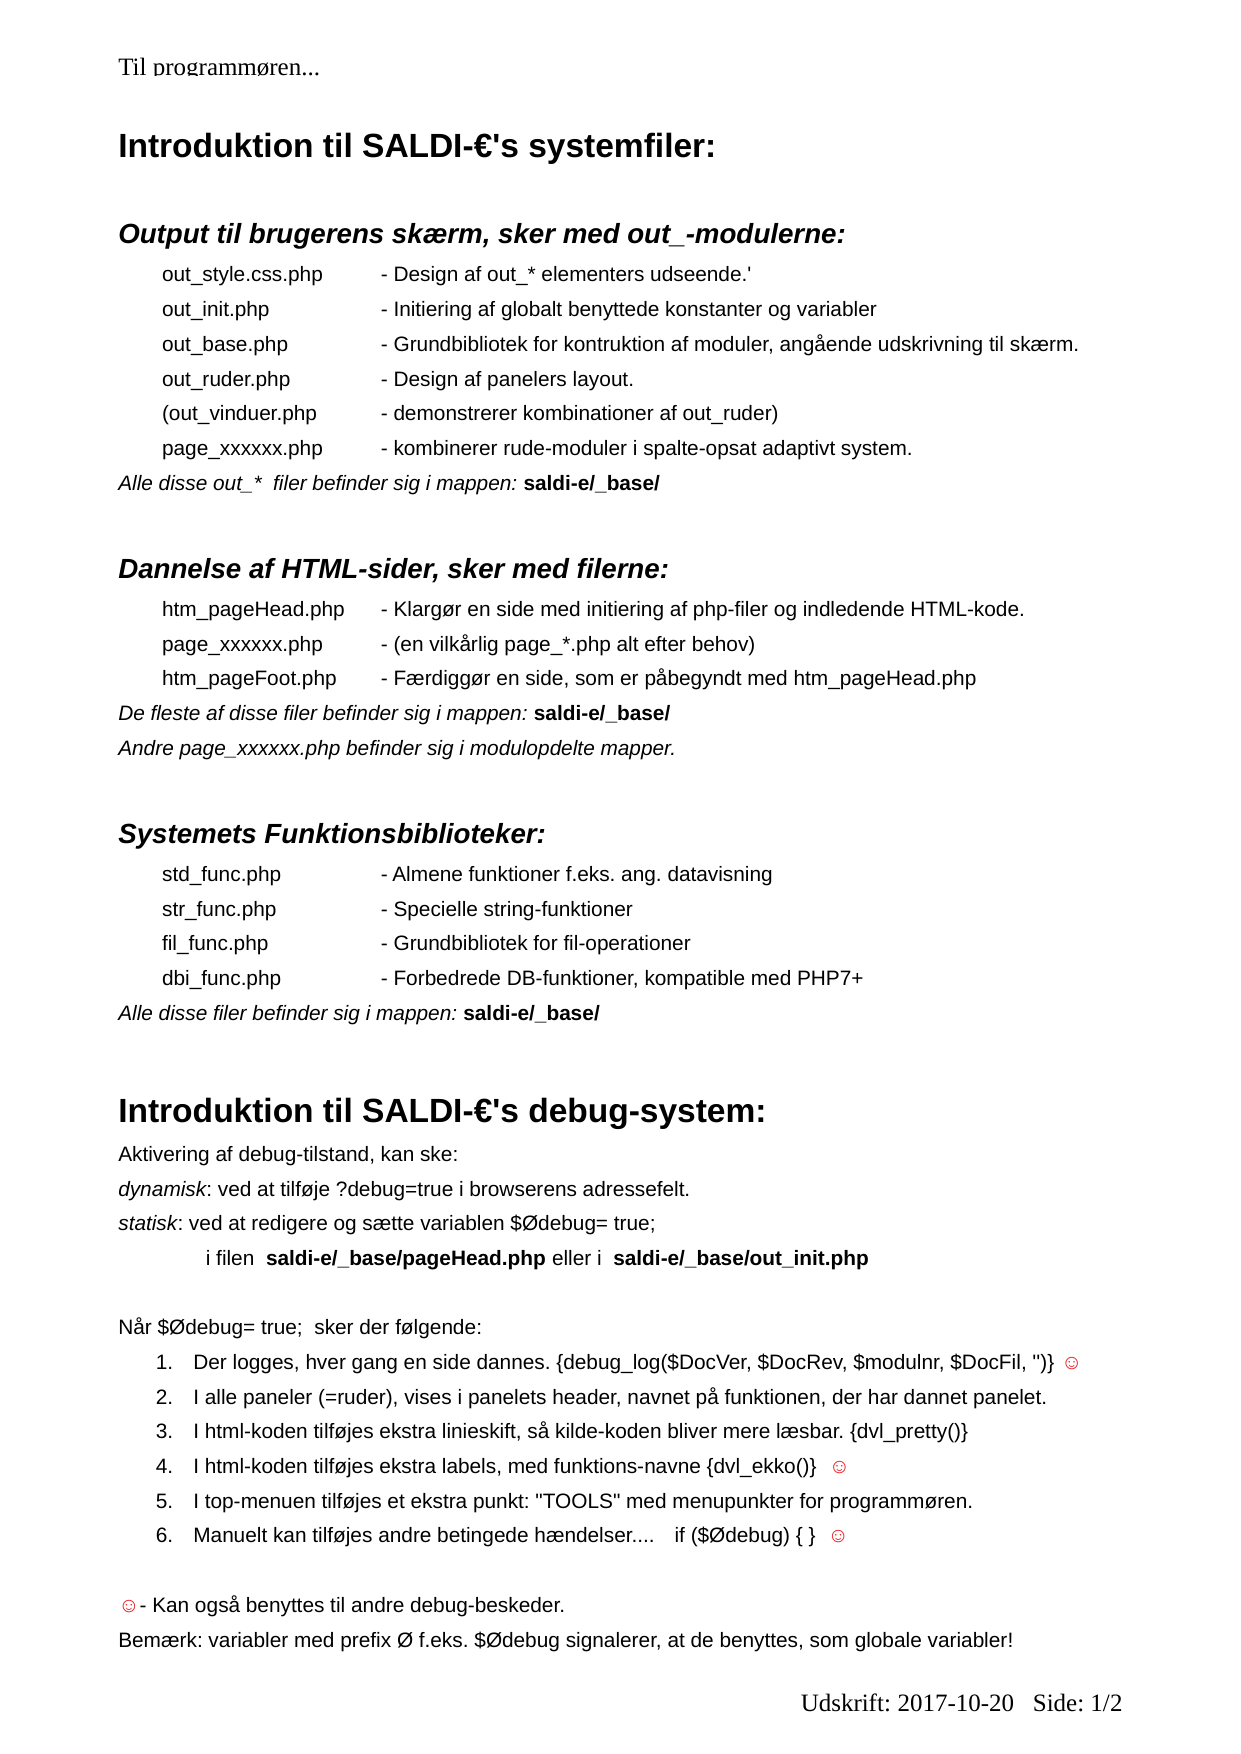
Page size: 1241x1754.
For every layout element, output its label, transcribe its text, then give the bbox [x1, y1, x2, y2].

text dynamisk: ved at tilføje ?debug=true i browserens adressefelt. [118, 1176, 1122, 1200]
text Aktivering af debug-tilstand, kan ske: [118, 1142, 1122, 1166]
text statisk: ved at redigere og sætte variablen $Ødebug= true; [118, 1211, 1122, 1235]
text std_func.php - Almene funktioner f.eks. ang. datavisning [118, 862, 1122, 886]
text out_ruder.php - Design af panelers layout. [118, 366, 1122, 390]
text i filen saldi-e/_base/pageHead.php eller i saldi-e/_base/out_init.php [118, 1246, 1122, 1270]
text De fleste af disse filer befinder sig i mappen: saldi-e/_base/ [118, 701, 1122, 725]
list Der logges, hver gang en side dannes. {debug_log($DocVer, $DocRev, $modulnr, $DocFil, '')} ☺ [156, 1350, 1122, 1374]
subtitle Introduktion til SALDI-€'s systemfiler: [118, 126, 1122, 164]
text out_base.php - Grundbibliotek for kontruktion af moduler, angående udskrivning til skærm. [118, 332, 1122, 356]
text page_xxxxxx.php - (en vilkårlig page_*.php alt efter behov) [118, 631, 1122, 655]
text htm_pageFoot.php - Færdiggør en side, som er påbegyndt med htm_pageHead.php [118, 666, 1122, 690]
text (out_vinduer.php - demonstrerer kombinationer af out_ruder) [118, 401, 1122, 425]
text Bemærk: variabler med prefix Ø f.eks. $Ødebug signalerer, at de benyttes, som globale variabler! [118, 1627, 1122, 1651]
text Alle disse filer befinder sig i mappen: saldi-e/_base/ [118, 1000, 1122, 1024]
text Når $Ødebug= true; sker der følgende: [118, 1315, 1122, 1339]
subtitle Output til brugerens skærm, sker med out_-modulerne: [118, 218, 1122, 250]
text dbi_func.php - Forbedrede DB-funktioner, kompatible med PHP7+ [118, 966, 1122, 990]
text fil_func.php - Grundbibliotek for fil-operationer [118, 931, 1122, 955]
subtitle Introduktion til SALDI-€'s debug-system: [118, 1091, 1122, 1129]
text str_func.php - Specielle string-funktioner [118, 896, 1122, 920]
text ☺- Kan også benyttes til andre debug-beskeder. [118, 1593, 1122, 1617]
list Manuelt kan tilføjes andre betingede hændelser.... if ($Ødebug) { } ☺ [156, 1523, 1122, 1547]
text out_init.php - Initiering af globalt benyttede konstanter og variabler [118, 297, 1122, 321]
subtitle Systemets Funktionsbiblioteker: [118, 817, 1122, 849]
list I html-koden tilføjes ekstra labels, med funktions-navne {dvl_ekko()} ☺ [156, 1454, 1122, 1478]
list I alle paneler (=ruder), vises i panelets header, navnet på funktionen, der har dannet panelet. [156, 1384, 1122, 1408]
subtitle Dannelse af HTML-sider, sker med filerne: [118, 552, 1122, 584]
text htm_pageHead.php - Klargør en side med initiering af php-filer og indledende HTML-kode. [118, 597, 1122, 621]
text Alle disse out_* filer befinder sig i mappen: saldi-e/_base/ [118, 470, 1122, 494]
text page_xxxxxx.php - kombinerer rude-moduler i spalte-opsat adaptivt system. [118, 436, 1122, 460]
list I html-koden tilføjes ekstra linieskift, så kilde-koden bliver mere læsbar. {dvl_pretty()} [156, 1419, 1122, 1443]
text out_style.css.php - Design af out_* elementers udseende.' [118, 262, 1122, 286]
list I top-menuen tilføjes et ekstra punkt: "TOOLS" med menupunkter for programmøren. [156, 1489, 1122, 1513]
text Andre page_xxxxxx.php befinder sig i modulopdelte mapper. [118, 735, 1122, 759]
